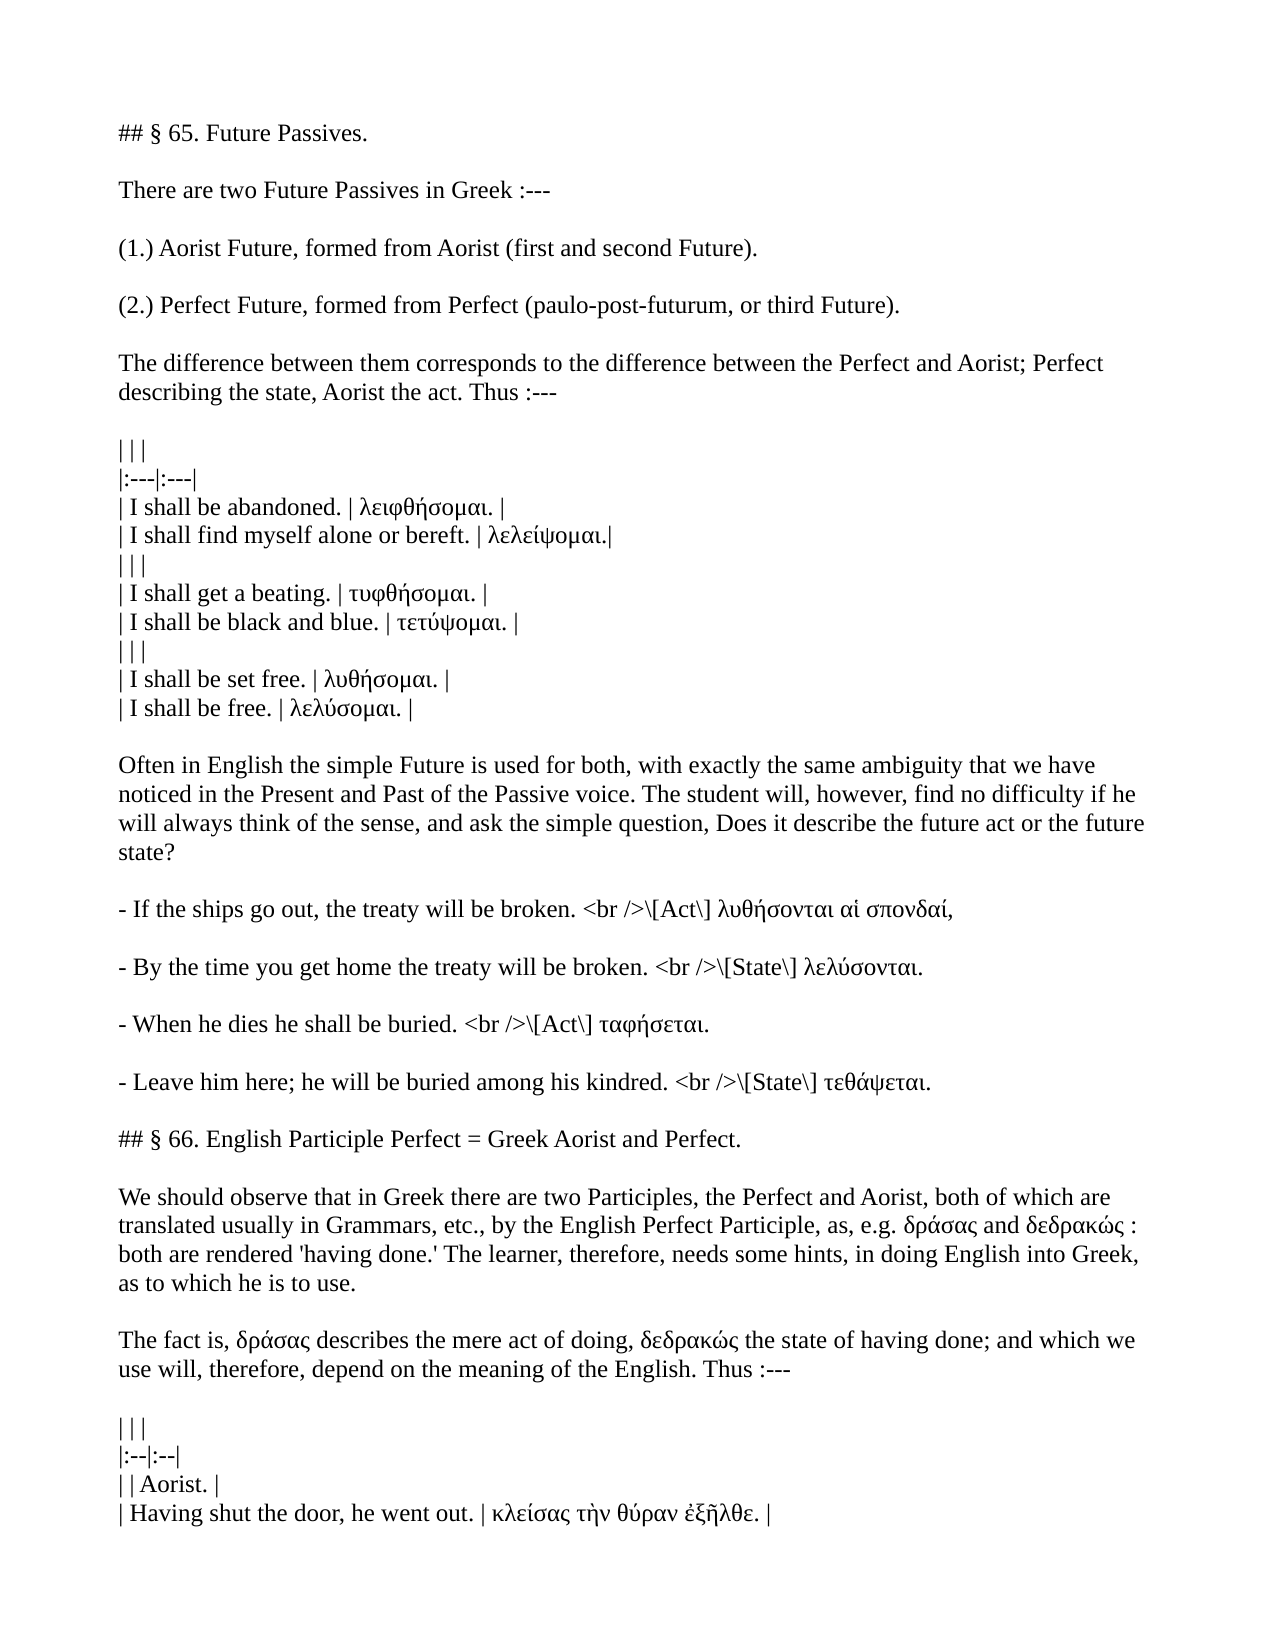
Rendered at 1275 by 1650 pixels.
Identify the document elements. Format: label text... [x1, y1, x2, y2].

text | I shall be free. | λελύσομαι. | [118, 693, 1157, 722]
text The difference between them corresponds to the difference between the Perfect and Aorist; Perfect describing the state, Aorist the act. Thus :--- [118, 348, 1157, 406]
text - When he dies he shall be buried. <br />\[Act\] ταφήσεται. [118, 1009, 1157, 1038]
text | I shall find myself alone or bereft. | λελείψομαι.| [118, 521, 1157, 549]
text |:--|:--| [118, 1441, 1157, 1469]
text | I shall get a beating. | τυφθήσομαι. | [118, 578, 1157, 607]
text ## § 66. English Participle Perfect = Greek Aorist and Perfect. [118, 1124, 1157, 1153]
text | | | [118, 549, 1157, 578]
text We should observe that in Greek there are two Participles, the Perfect and Aorist, both of which are translated usually in Grammars, etc., by the English Perfect Participle, as, e.g. δράσας and δεδρακώς : both are rendered 'having done.' The learner, therefore, needs some hints, in doing English into Greek, as to which he is to use. [118, 1182, 1157, 1297]
text - Leave him here; he will be buried among his kindred. <br />\[State\] τεθάψεται. [118, 1067, 1157, 1096]
text - If the ships go out, the treaty will be broken. <br />\[Act\] λυθήσονται αἱ σπονδαί, [118, 894, 1157, 923]
text | I shall be black and blue. | τετύψομαι. | [118, 607, 1157, 636]
text (1.) Aorist Future, formed from Aorist (first and second Future). [118, 233, 1157, 262]
text | | | [118, 1412, 1157, 1441]
text ## § 65. Future Passives. [118, 118, 1157, 147]
text |:---|:---| [118, 463, 1157, 492]
text | | | [118, 434, 1157, 463]
text | I shall be set free. | λυθήσομαι. | [118, 664, 1157, 693]
text - By the time you get home the treaty will be broken. <br />\[State\] λελύσονται. [118, 952, 1157, 981]
text The fact is, δράσας describes the mere act of doing, δεδρακώς the state of having done; and which we use will, therefore, depend on the meaning of the English. Thus :--- [118, 1326, 1157, 1383]
text | | Aorist. | [118, 1469, 1157, 1498]
text | Having shut the door, he went out. | κλείσας τὴν θύραν ἐξῆλθε. | [118, 1498, 1157, 1527]
text There are two Future Passives in Greek :--- [118, 176, 1157, 204]
text Often in English the simple Future is used for both, with exactly the same ambiguity that we have noticed in the Present and Past of the Passive voice. The student will, however, find no difficulty if he will always think of the sense, and ask the simple question, Does it describe the future act or the future state? [118, 751, 1157, 866]
text (2.) Perfect Future, formed from Perfect (paulo-post-futurum, or third Future). [118, 291, 1157, 319]
text | I shall be abandoned. | λειφθήσομαι. | [118, 492, 1157, 521]
text | | | [118, 636, 1157, 664]
